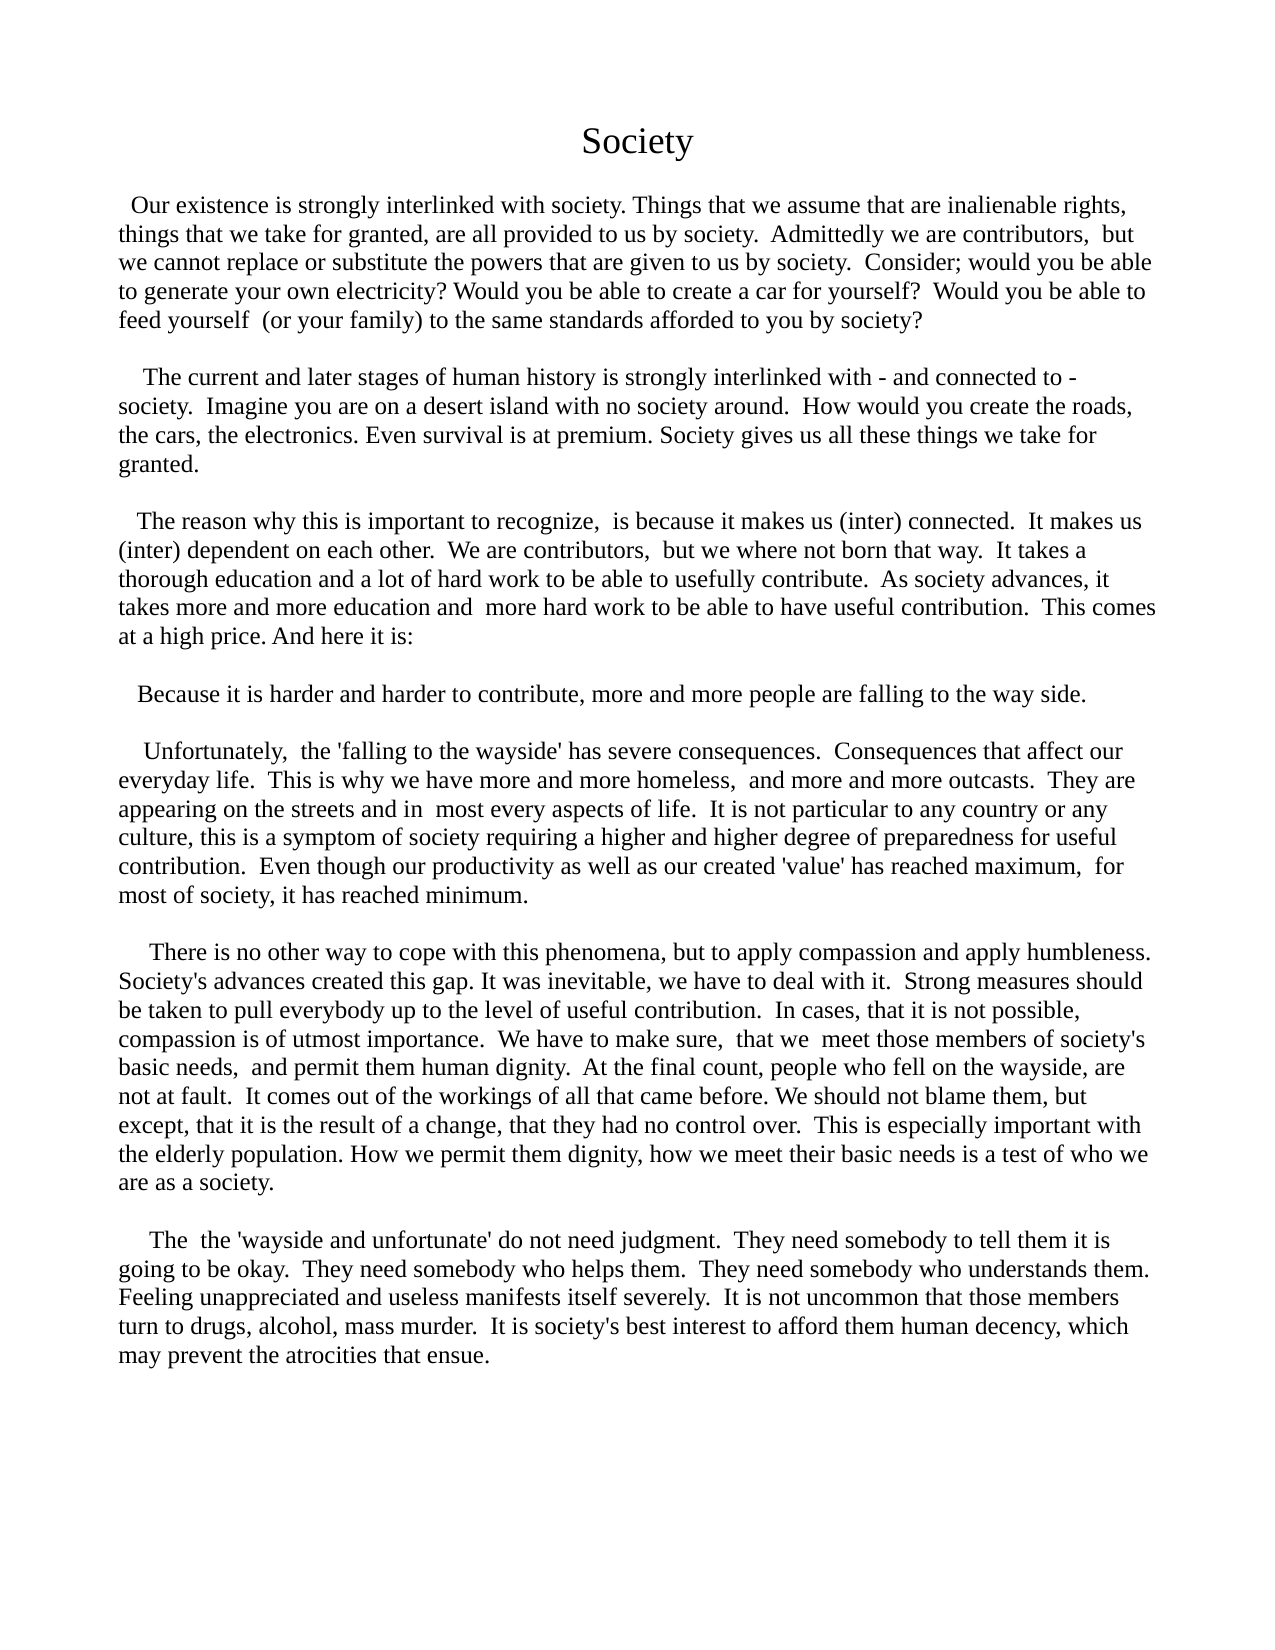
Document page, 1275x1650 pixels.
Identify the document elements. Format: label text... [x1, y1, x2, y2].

text Society [118, 118, 1157, 161]
text There is no other way to cope with this phenomena, but to apply compassion and apply humbleness. Society's advances created this gap. It was inevitable, we have to deal with it. Strong measures should be taken to pull everybody up to the level of useful contribution. In cases, that it is not possible, compassion is of utmost importance. We have to make sure, that we meet those members of society's basic needs, and permit them human dignity. At the final count, people who fell on the wayside, are not at fault. It comes out of the workings of all that came before. We should not blame them, but except, that it is the result of a change, that they had no control over. This is especially important with the elderly population. How we permit them dignity, how we meet their basic needs is a test of who we are as a society. [118, 937, 1157, 1196]
text The reason why this is important to recognize, is because it makes us (inter) connected. It makes us (inter) dependent on each other. We are contributors, but we where not born that way. It takes a thorough education and a lot of hard work to be able to usefully contribute. As society advances, it takes more and more education and more hard work to be able to have useful contribution. This comes at a high price. And here it is: [118, 506, 1157, 650]
text The the 'wayside and unfortunate' do not need judgment. They need somebody to tell them it is going to be okay. They need somebody who helps them. They need somebody who understands them. Feeling unappreciated and useless manifests itself severely. It is not uncommon that those members turn to drugs, alcohol, mass murder. It is society's best interest to afford them human decency, which may prevent the atrocities that ensue. [118, 1225, 1157, 1369]
text The current and later stages of human history is strongly interlinked with - and connected to - society. Imagine you are on a desert island with no society around. How would you create the roads, the cars, the electronics. Even survival is at premium. Society gives us all these things we take for granted. [118, 362, 1157, 477]
text Unfortunately, the 'falling to the wayside' has severe consequences. Consequences that affect our everyday life. This is why we have more and more homeless, and more and more outcasts. They are appearing on the streets and in most every aspects of life. It is not particular to any country or any culture, this is a symptom of society requiring a higher and higher degree of preparedness for useful contribution. Even though our productivity as well as our created 'value' has reached maximum, for most of society, it has reached minimum. [118, 736, 1157, 909]
text Because it is harder and harder to contribute, more and more people are falling to the way side. [118, 679, 1157, 707]
text Our existence is strongly interlinked with society. Things that we assume that are inalienable rights, things that we take for granted, are all provided to us by society. Admittedly we are contributors, but we cannot replace or substitute the powers that are given to us by society. Consider; would you be able to generate your own electricity? Would you be able to create a car for yourself? Would you be able to feed yourself (or your family) to the same standards afforded to you by society? [118, 190, 1157, 334]
